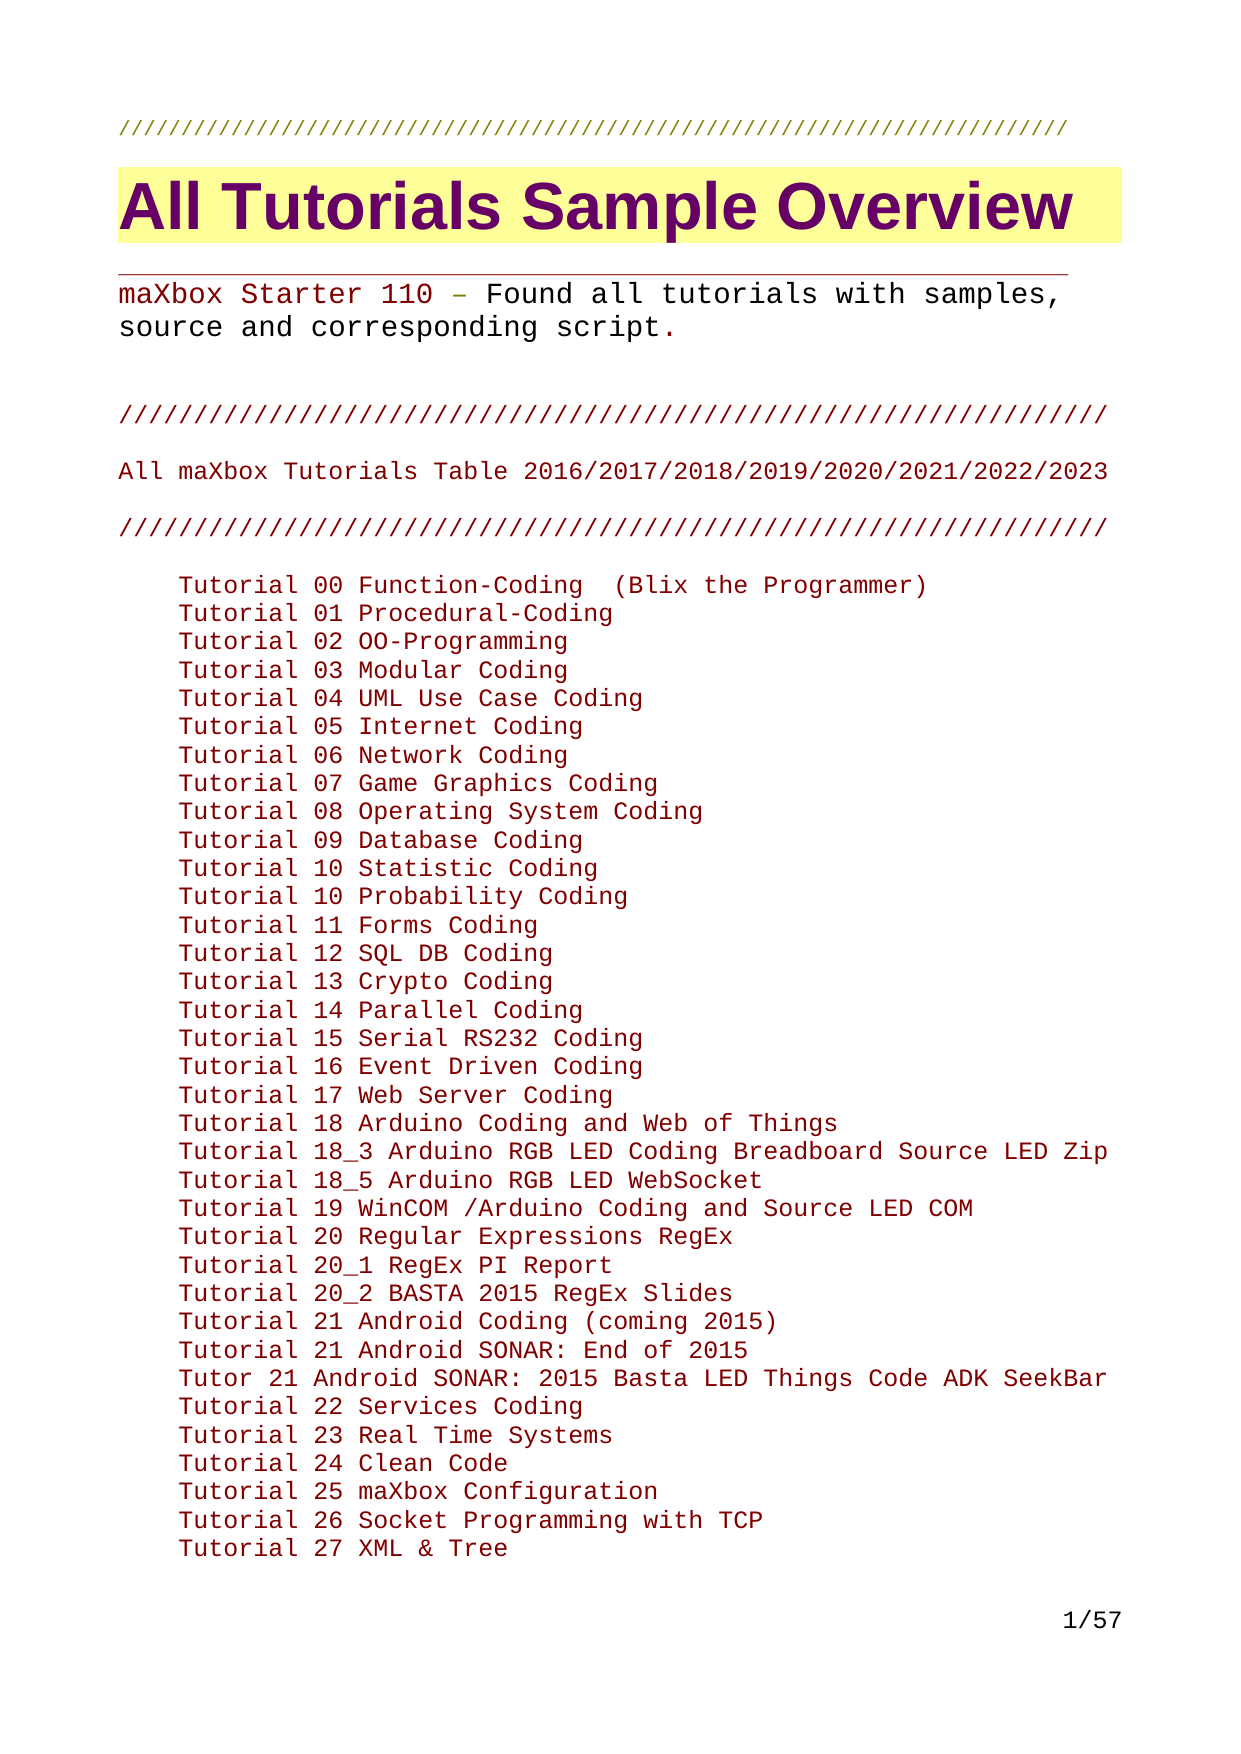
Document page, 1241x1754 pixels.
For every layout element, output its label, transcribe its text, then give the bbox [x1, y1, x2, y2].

text ////////////////////////////////////////////////////////////////// [118, 516, 1122, 544]
text Tutorial 26 Socket Programming with TCP [118, 1507, 1122, 1536]
text Tutorial 01 Procedural-Coding [118, 601, 1122, 629]
text Tutorial 21 Android SONAR: End of 2015 [118, 1337, 1122, 1366]
text ////////////////////////////////////////////////////////////////// [118, 402, 1122, 431]
text Tutorial 20_1 RegEx PI Report [118, 1252, 1122, 1281]
text Tutorial 23 Real Time Systems [118, 1422, 1122, 1451]
text Tutorial 15 Serial RS232 Coding [118, 1026, 1122, 1054]
text Tutorial 20_2 BASTA 2015 RegEx Slides [118, 1281, 1122, 1309]
text Tutorial 05 Internet Coding [118, 714, 1122, 742]
text Tutor 21 Android SONAR: 2015 Basta LED Things Code ADK SeekBar [118, 1366, 1122, 1394]
text Tutorial 04 UML Use Case Coding [118, 686, 1122, 714]
text Tutorial 06 Network Coding [118, 742, 1122, 771]
text Tutorial 09 Database Coding [118, 827, 1122, 856]
text Tutorial 13 Crypto Coding [118, 969, 1122, 997]
text Tutorial 19 WinCOM /Arduino Coding and Source LED COM [118, 1196, 1122, 1224]
text Tutorial 12 SQL DB Coding [118, 941, 1122, 969]
text Tutorial 22 Services Coding [118, 1394, 1122, 1422]
text Tutorial 18_3 Arduino RGB LED Coding Breadboard Source LED Zip [118, 1139, 1122, 1167]
text Tutorial 02 OO-Programming [118, 629, 1122, 657]
text Tutorial 24 Clean Code [118, 1451, 1122, 1479]
text Tutorial 20 Regular Expressions RegEx [118, 1224, 1122, 1252]
text Tutorial 17 Web Server Coding [118, 1082, 1122, 1111]
text Tutorial 27 XML & Tree [118, 1536, 1122, 1564]
text Tutorial 18_5 Arduino RGB LED WebSocket [118, 1167, 1122, 1196]
text Tutorial 10 Statistic Coding [118, 856, 1122, 884]
subtitle All Tutorials Sample Overview [118, 167, 1122, 243]
text Tutorial 18 Arduino Coding and Web of Things [118, 1111, 1122, 1139]
text maXbox Starter 110 – Found all tutorials with samples, source and corresponding script. [118, 279, 1122, 346]
text Tutorial 03 Modular Coding [118, 657, 1122, 686]
text ____________________________________________________________________________ [118, 256, 1122, 279]
text //////////////////////////////////////////////////////////////////////////// [118, 118, 1122, 142]
text All maXbox Tutorials Table 2016/2017/2018/2019/2020/2021/2022/2023 [118, 459, 1122, 487]
text Tutorial 11 Forms Coding [118, 912, 1122, 941]
text Tutorial 07 Game Graphics Coding [118, 771, 1122, 799]
text Tutorial 10 Probability Coding [118, 884, 1122, 912]
text Tutorial 16 Event Driven Coding [118, 1054, 1122, 1082]
text Tutorial 14 Parallel Coding [118, 997, 1122, 1026]
text Tutorial 21 Android Coding (coming 2015) [118, 1309, 1122, 1337]
text Tutorial 00 Function-Coding (Blix the Programmer) [118, 572, 1122, 601]
text Tutorial 25 maXbox Configuration [118, 1479, 1122, 1507]
text Tutorial 08 Operating System Coding [118, 799, 1122, 827]
